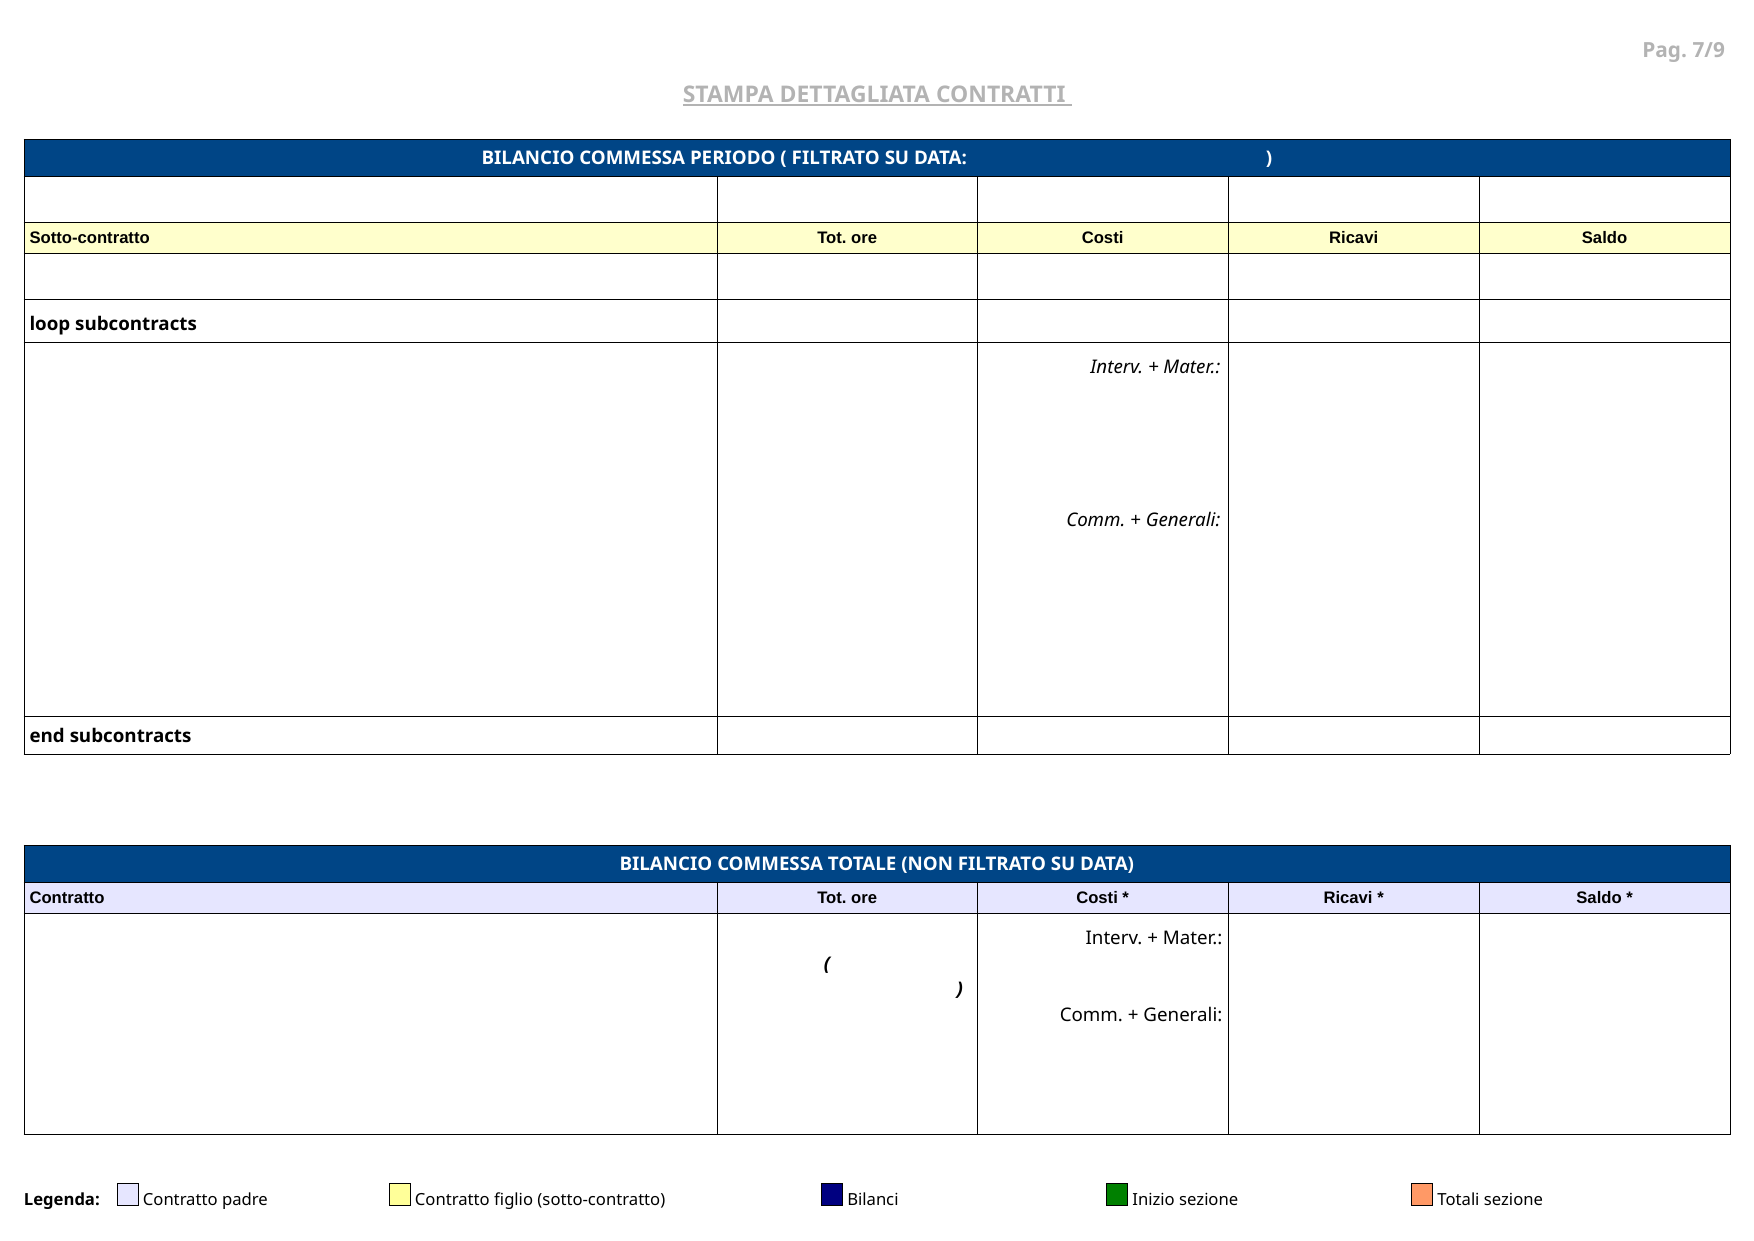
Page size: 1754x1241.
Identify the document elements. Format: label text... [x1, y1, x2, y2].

table_cell [978, 254, 1228, 298]
table_cell Saldo [1480, 223, 1730, 253]
table_cell Tot. ore [718, 883, 977, 913]
table_cell end subcontracts [25, 717, 717, 753]
table_cell [1480, 177, 1730, 222]
table_cell [1480, 717, 1730, 753]
table_cell <if test="contract.child_ids"> [25, 177, 717, 222]
table_cell [1229, 717, 1479, 753]
table_cell [1229, 300, 1479, 342]
table_cell [978, 300, 1228, 342]
table_cell <contract.name> [25, 914, 717, 1134]
table_cell Sotto-contratto [25, 223, 717, 253]
table_cell [978, 177, 1228, 222]
text <if test="test_part('balance', data)"> [24, 788, 1730, 816]
table_cell [1229, 254, 1479, 298]
table_cell [1480, 300, 1730, 342]
table_cell Interv. + Mater.: <formatLang(contract.total_cost)> Comm. + Generali: <formatLang(0.0-((contract.commercial_rate or 0.0) + (contract.general_rate or 0.0)) * (contract.ca_invoiced or 0.0) / 100)> [978, 914, 1228, 1134]
table_cell <formatLang((get_totals_account('balance',subcontract.id) or 0.0) + ((subcontract.commercial_rate or 0.0) + (subcontract.general_rate or 0.0)) * (get_totals_account('invoice',subcontract.id) or 0.0) / 100)> [1480, 343, 1730, 716]
table_cell Saldo * [1480, 883, 1730, 913]
table_cell [1229, 177, 1479, 222]
table_cell </if> [25, 254, 717, 298]
table_cell [718, 300, 977, 342]
table_cell Contratto [25, 883, 717, 913]
table_cell Costi [978, 223, 1228, 253]
table_cell Tot. ore [718, 223, 977, 253]
table_cell <formatLang(contract.ca_invoiced)> [1229, 914, 1479, 1134]
table_cell Ricavi * [1229, 883, 1479, 913]
table_cell loop subcontracts [25, 300, 717, 342]
table_cell <formatLang(contract.hours_qtt_invoiced)> (<formatLang(contract.last_worked_date, date=True)>) [718, 914, 977, 1134]
table_cell <formatLang(get_totals_account('hour',subcontract.id))> [718, 343, 977, 716]
table_cell [718, 177, 977, 222]
table_cell Costi * [978, 883, 1228, 913]
table_header BILANCIO COMMESSA PERIODO ( FILTRATO SU DATA: <filter_description(data,short=True)> ) [25, 140, 1730, 176]
table_cell [718, 254, 977, 298]
table_cell <subcontract.name> [25, 343, 717, 716]
table_cell Interv. + Mater.: <formatLang(get_totals_account('hour_cost',subcontract.id) + get_totals_account('cost',subcontract.id))> Comm. + Generali: <formatLang(0.0-((subcontract.commercial_rate or 0.0) + (subcontract.general_rate or 0.0)) * (get_totals_account('invoice',subcontract.id) or 0.0) / 100)> [978, 343, 1228, 716]
table_cell <formatLang(contract.balance - (((contract.commercial_rate or 0.0) + (contract.general_rate or 0.0)) * (contract.ca_invoiced or 0.0) / 100))> [1480, 914, 1730, 1134]
table_cell <formatLang(get_totals_account('invoice',subcontract.id))> [1229, 343, 1479, 716]
table_cell [978, 717, 1228, 753]
table_cell Ricavi [1229, 223, 1479, 253]
text </if> [24, 759, 1730, 788]
table_header BILANCIO COMMESSA TOTALE (NON FILTRATO SU DATA) [25, 846, 1730, 882]
table_cell [1480, 254, 1730, 298]
table_cell [718, 717, 977, 753]
